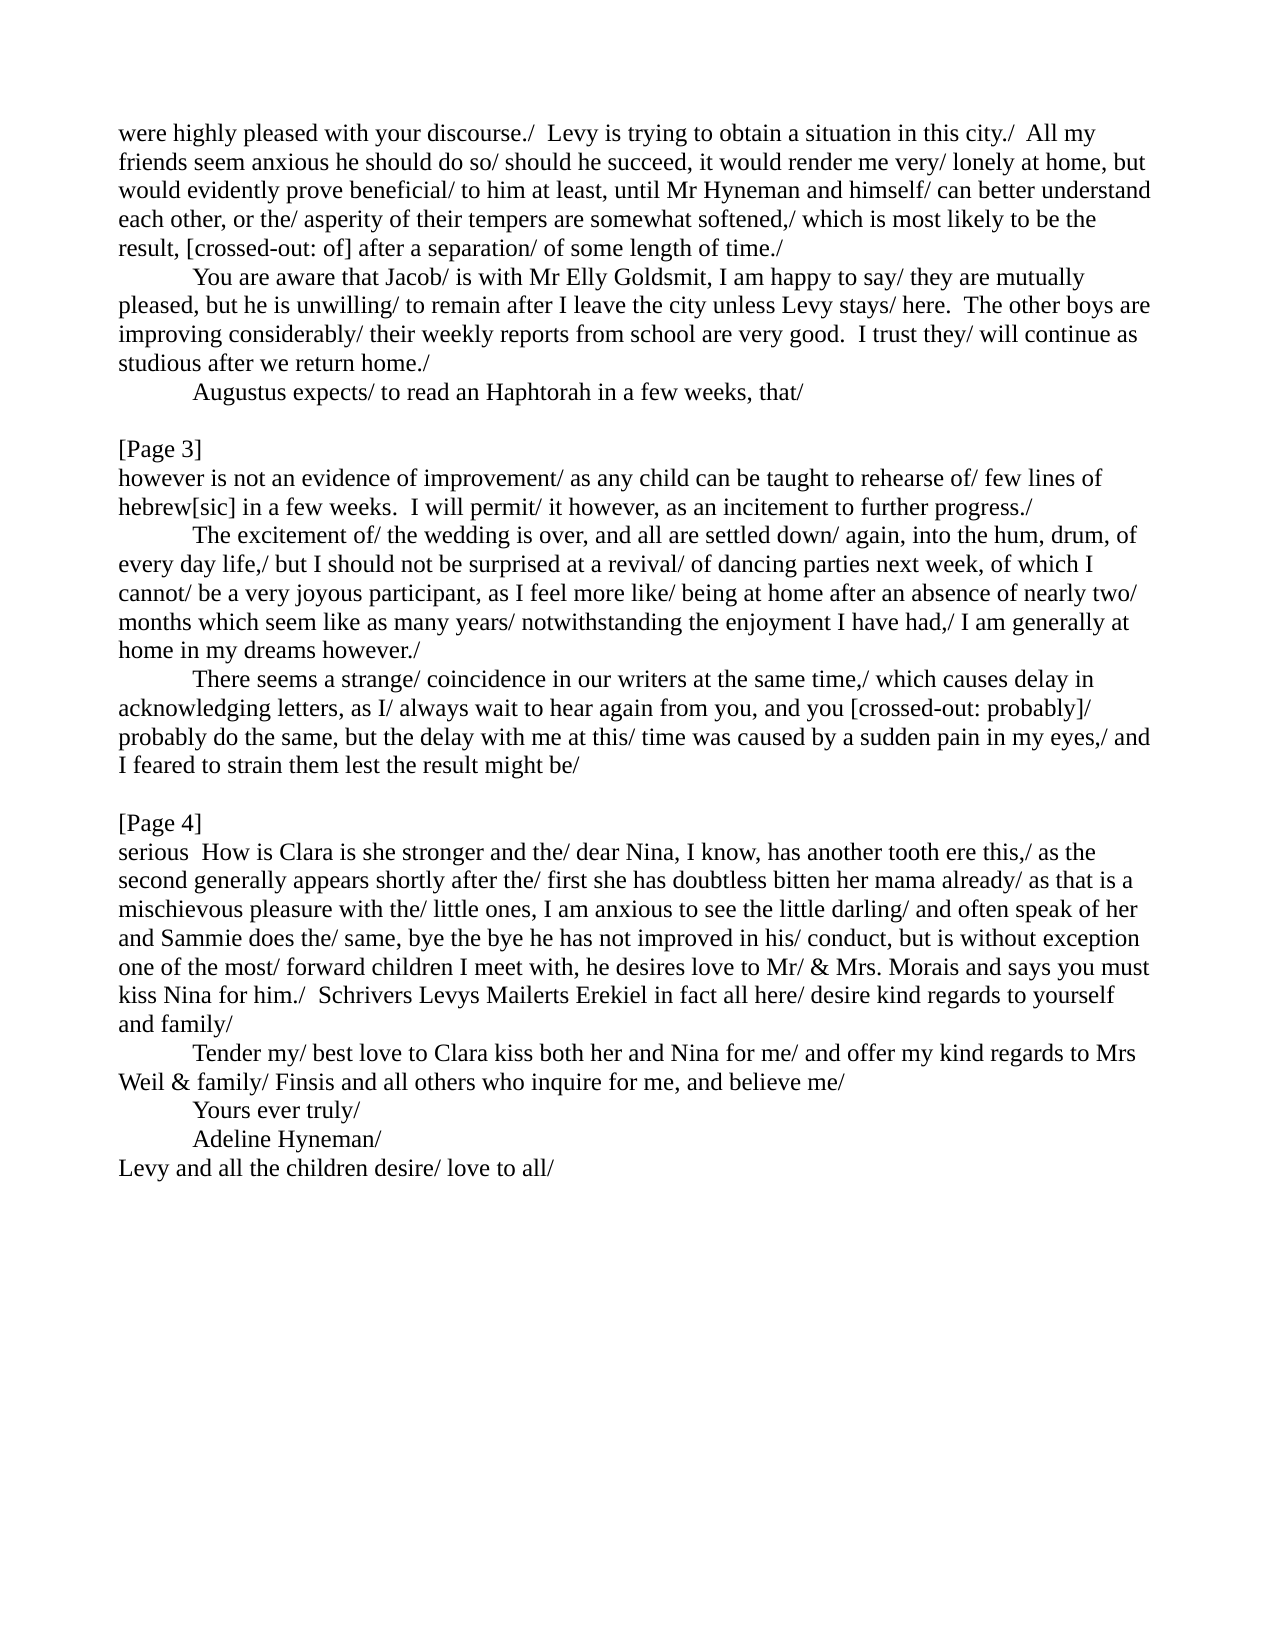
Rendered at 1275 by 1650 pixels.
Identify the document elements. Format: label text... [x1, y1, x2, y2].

text however is not an evidence of improvement/ as any child can be taught to rehearse of/ few lines of hebrew[sic] in a few weeks. I will permit/ it however, as an incitement to further progress./ [118, 463, 1157, 521]
text [Page 3] [118, 434, 1157, 463]
text Adeline Hyneman/ [118, 1124, 1157, 1153]
text The excitement of/ the wedding is over, and all are settled down/ again, into the hum, drum, of every day life,/ but I should not be surprised at a revival/ of dancing parties next week, of which I cannot/ be a very joyous participant, as I feel more like/ being at home after an absence of nearly two/ months which seem like as many years/ notwithstanding the enjoyment I have had,/ I am generally at home in my dreams however./ [118, 521, 1157, 664]
text There seems a strange/ coincidence in our writers at the same time,/ which causes delay in acknowledging letters, as I/ always wait to hear again from you, and you [crossed-out: probably]/ probably do the same, but the delay with me at this/ time was caused by a sudden pain in my eyes,/ and I feared to strain them lest the result might be/ [118, 664, 1157, 779]
text [Page 4] [118, 808, 1157, 837]
text You are aware that Jacob/ is with Mr Elly Goldsmit, I am happy to say/ they are mutually pleased, but he is unwilling/ to remain after I leave the city unless Levy stays/ here. The other boys are improving considerably/ their weekly reports from school are very good. I trust they/ will continue as studious after we return home./ [118, 262, 1157, 377]
text were highly pleased with your discourse./ Levy is trying to obtain a situation in this city./ All my friends seem anxious he should do so/ should he succeed, it would render me very/ lonely at home, but would evidently prove beneficial/ to him at least, until Mr Hyneman and himself/ can better understand each other, or the/ asperity of their tempers are somewhat softened,/ which is most likely to be the result, [crossed-out: of] after a separation/ of some length of time./ [118, 118, 1157, 262]
text Levy and all the children desire/ love to all/ [118, 1153, 1157, 1182]
text Yours ever truly/ [118, 1096, 1157, 1124]
text serious How is Clara is she stronger and the/ dear Nina, I know, has another tooth ere this,/ as the second generally appears shortly after the/ first she has doubtless bitten her mama already/ as that is a mischievous pleasure with the/ little ones, I am anxious to see the little darling/ and often speak of her and Sammie does the/ same, bye the bye he has not improved in his/ conduct, but is without exception one of the most/ forward children I meet with, he desires love to Mr/ & Mrs. Morais and says you must kiss Nina for him./ Schrivers Levys Mailerts Erekiel in fact all here/ desire kind regards to yourself and family/ [118, 837, 1157, 1038]
text Augustus expects/ to read an Haphtorah in a few weeks, that/ [118, 377, 1157, 406]
text Tender my/ best love to Clara kiss both her and Nina for me/ and offer my kind regards to Mrs Weil & family/ Finsis and all others who inquire for me, and believe me/ [118, 1038, 1157, 1096]
